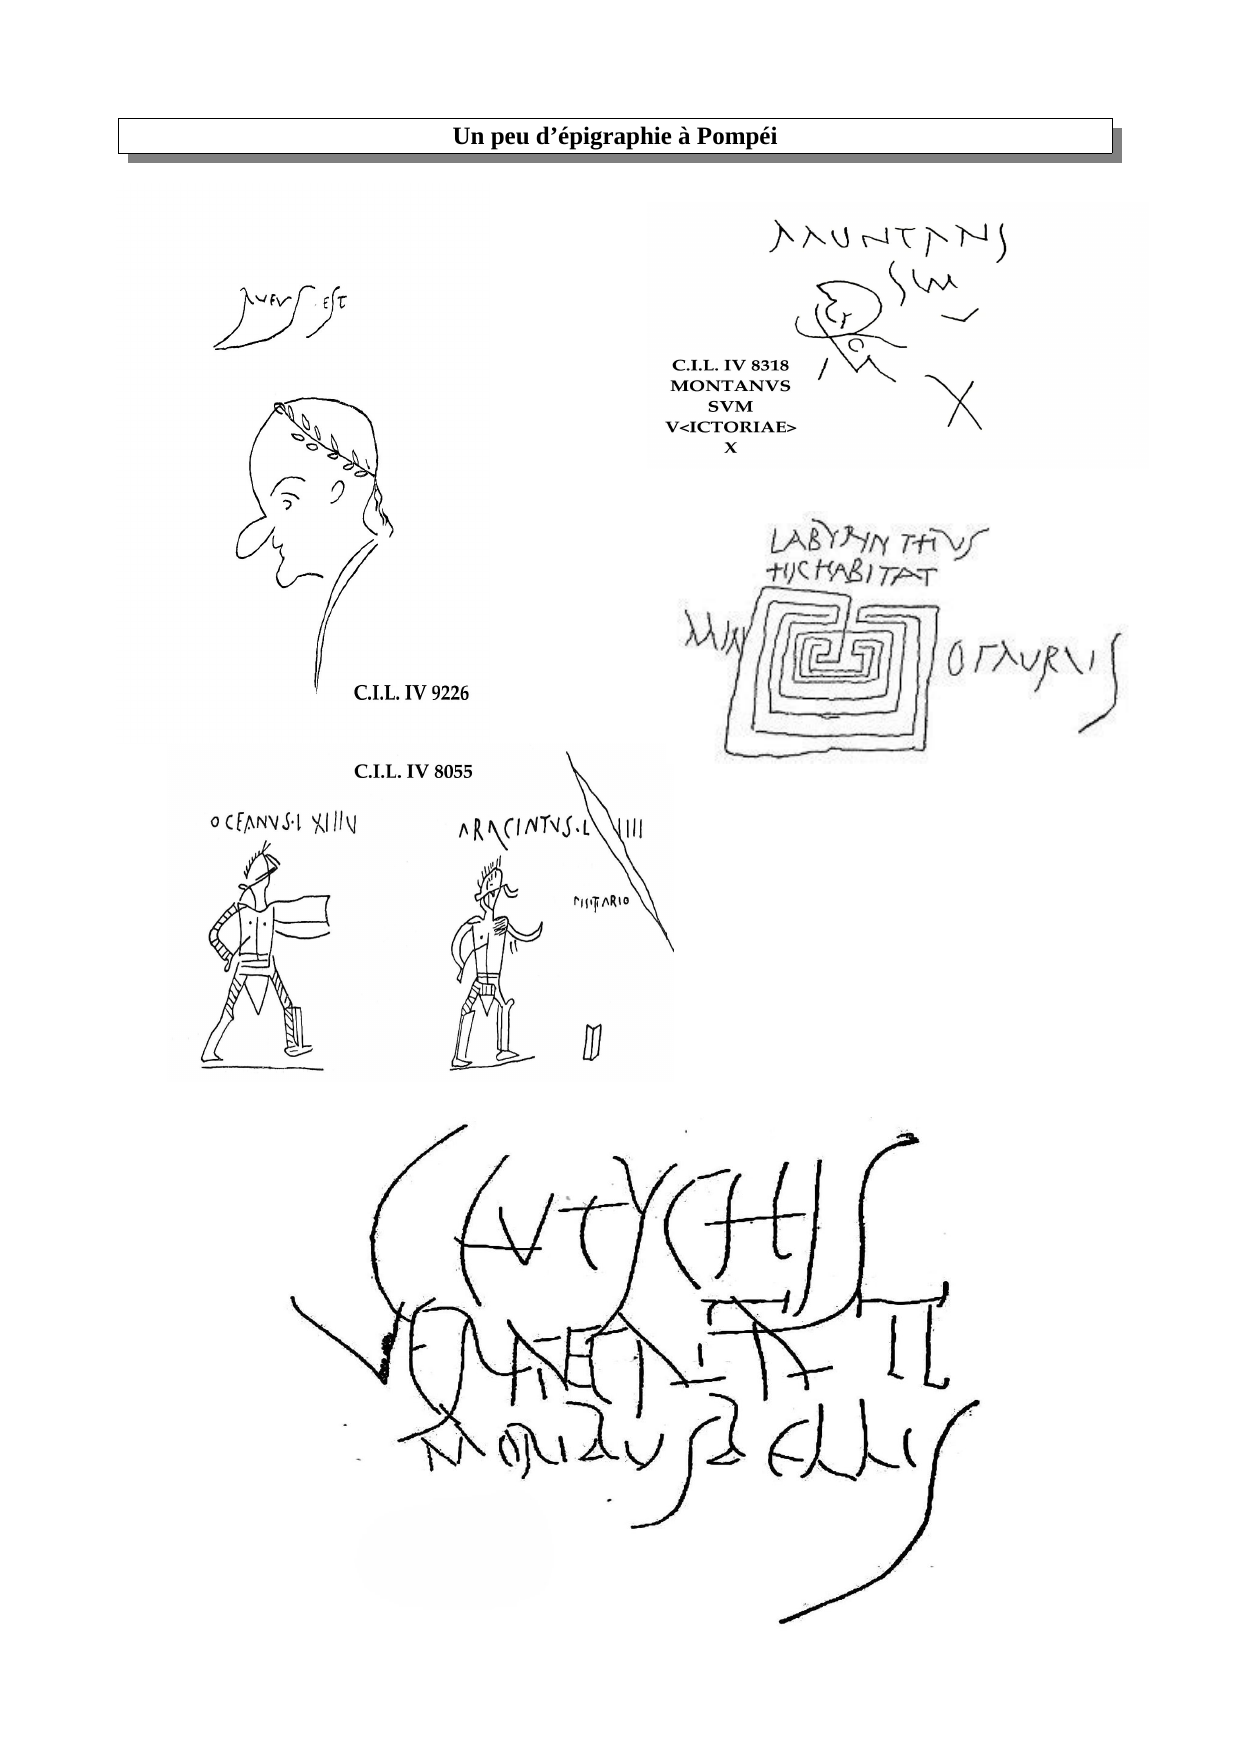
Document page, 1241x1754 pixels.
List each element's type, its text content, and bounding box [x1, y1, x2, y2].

picture [116, 183, 1135, 1082]
picture [647, 202, 1149, 469]
text Un peu d’épigraphie à Pompéi [119, 119, 1112, 153]
picture [273, 1117, 999, 1638]
